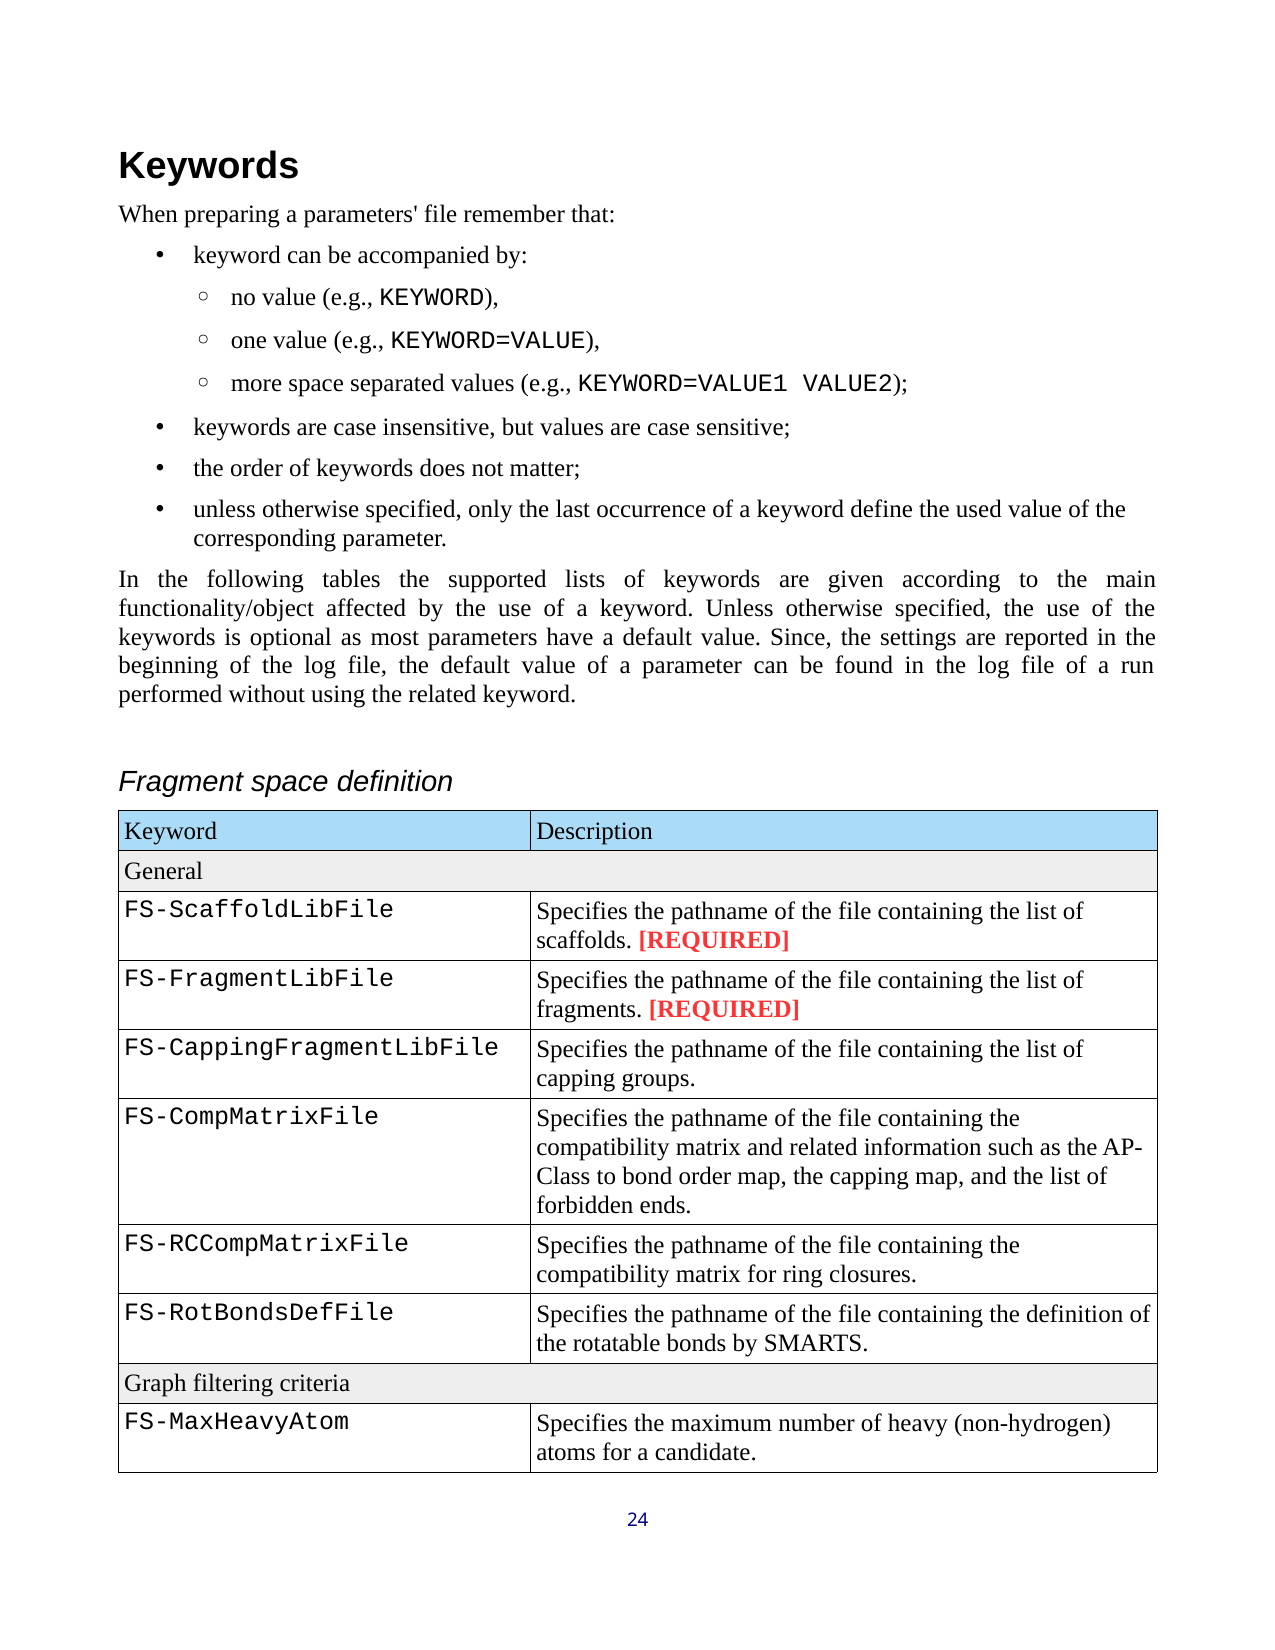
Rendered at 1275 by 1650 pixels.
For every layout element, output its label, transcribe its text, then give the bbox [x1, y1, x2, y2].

table_cell FS-RotBondsDefFile [119, 1294, 530, 1362]
table_cell FS-CompMatrixFile [119, 1099, 530, 1224]
table_cell Specifies the pathname of the file containing the list of scaffolds. [REQUIRED] [531, 892, 1157, 959]
table_cell FS-ScaffoldLibFile [119, 892, 530, 959]
list the order of keywords does not matter; [156, 453, 1157, 482]
text When preparing a parameters' file remember that: [118, 199, 1157, 228]
table_cell Specifies the pathname of the file containing the definition of the rotatable bonds by SMARTS. [531, 1294, 1157, 1362]
subtitle Keywords [118, 143, 1157, 187]
table_cell Specifies the pathname of the file containing the list of capping groups. [531, 1030, 1157, 1098]
table_cell Specifies the pathname of the file containing the compatibility matrix and related information such as the AP-Class to bond order map, the capping map, and the list of forbidden ends. [531, 1099, 1157, 1224]
list keywords are case insensitive, but values are case sensitive; [156, 412, 1157, 441]
table_cell FS-MaxHeavyAtom [119, 1404, 530, 1472]
table_cell Specifies the pathname of the file containing the list of fragments. [REQUIRED] [531, 961, 1157, 1029]
text In the following tables the supported lists of keywords are given according to the main functionality/object affected by the use of a keyword. Unless otherwise specified, the use of the keywords is optional as most parameters have a default value. Since, the settings are reported in the beginning of the log file, the default value of a parameter can be found in the log file of a run performed without using the related keyword. [118, 564, 1157, 708]
table_header Description [531, 811, 1157, 850]
list unless otherwise specified, only the last occurrence of a keyword define the used value of the corresponding parameter. [156, 494, 1157, 552]
list keyword can be accompanied by: [156, 241, 1157, 269]
table_cell FS-RCCompMatrixFile [119, 1225, 530, 1293]
table_cell FS-FragmentLibFile [119, 961, 530, 1029]
table_cell Specifies the maximum number of heavy (non-hydrogen) atoms for a candidate. [531, 1404, 1157, 1472]
table_cell FS-CappingFragmentLibFile [119, 1030, 530, 1098]
list no value (e.g., KEYWORD), [193, 282, 1157, 313]
table_cell General [119, 851, 1157, 891]
list more space separated values (e.g., KEYWORD=VALUE1 VALUE2); [193, 368, 1157, 399]
table_cell Graph filtering criteria [119, 1364, 1157, 1403]
list one value (e.g., KEYWORD=VALUE), [193, 325, 1157, 356]
subtitle Fragment space definition [118, 764, 1157, 797]
table_cell Specifies the pathname of the file containing the compatibility matrix for ring closures. [531, 1225, 1157, 1293]
table_header Keyword [119, 811, 530, 850]
